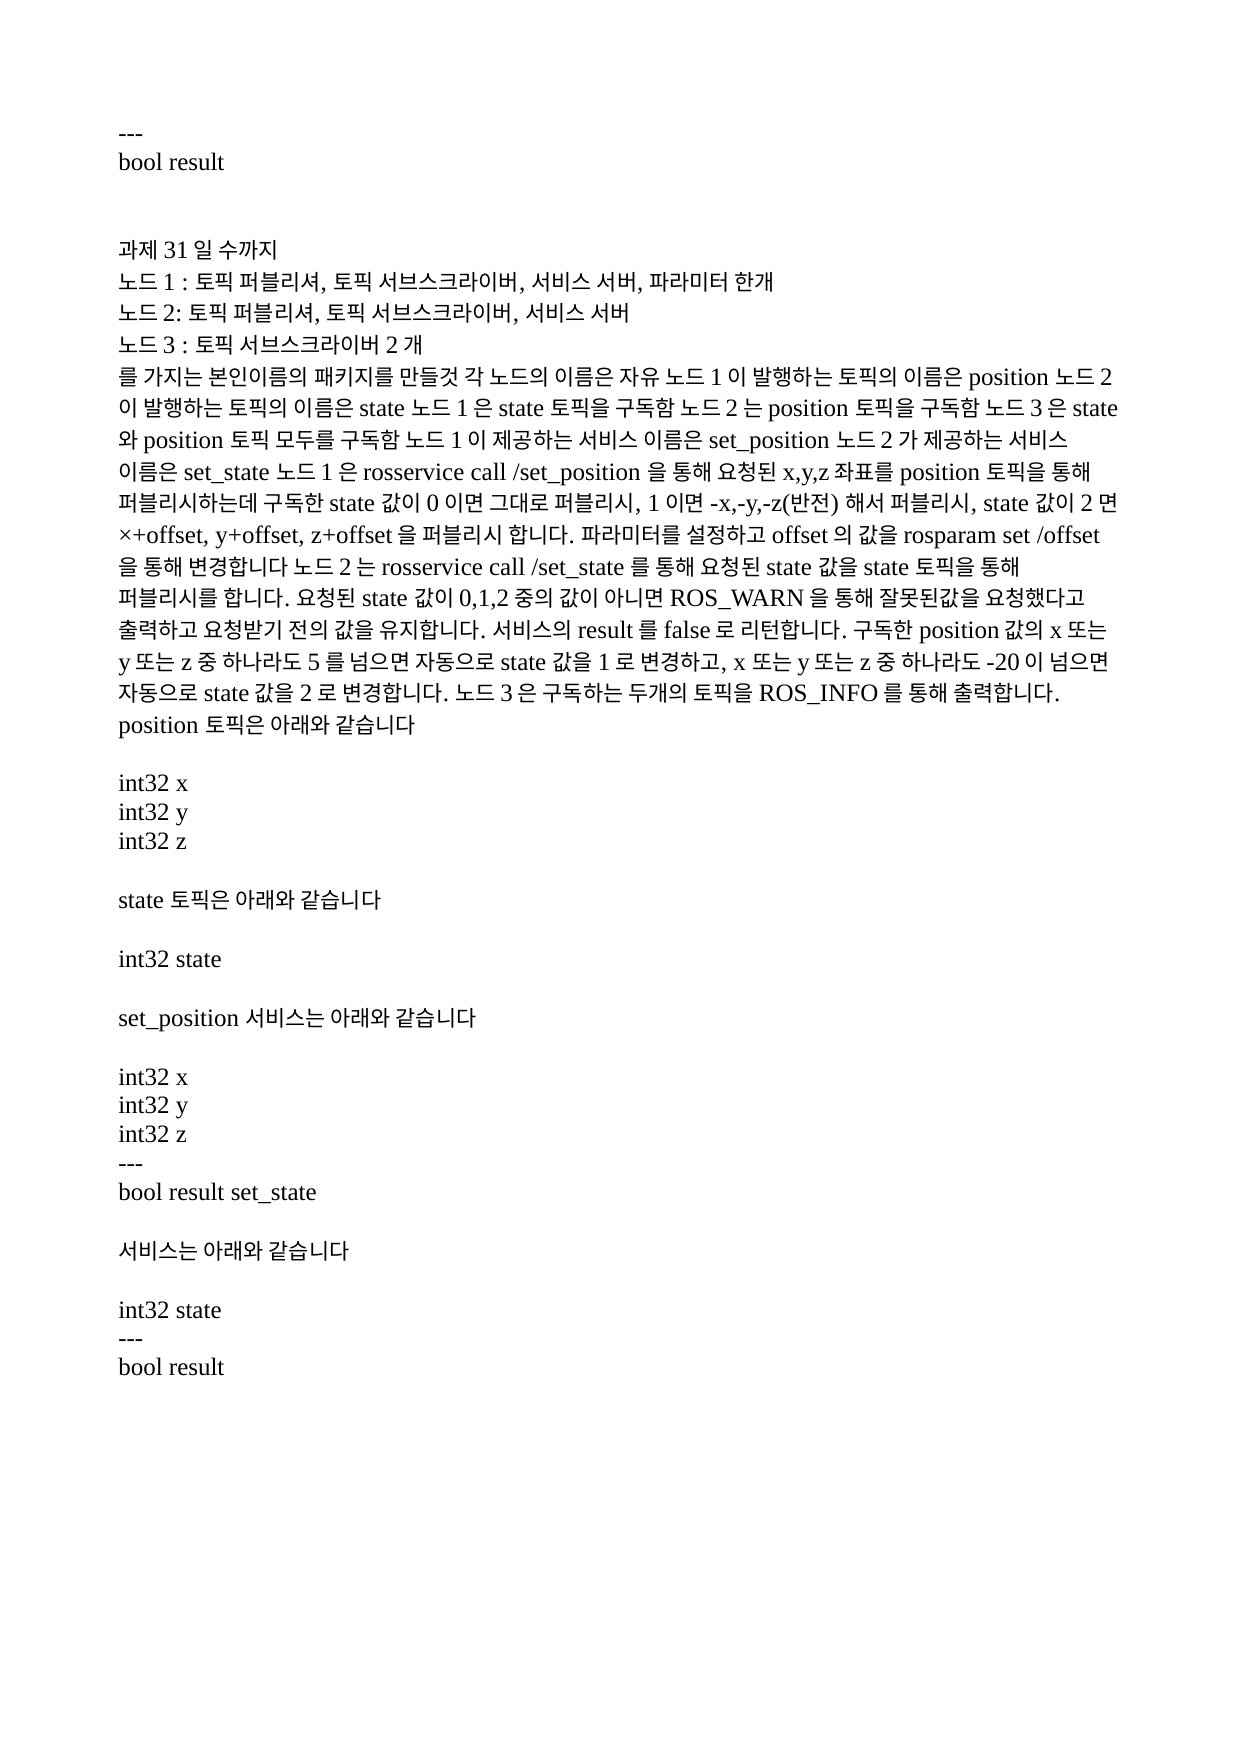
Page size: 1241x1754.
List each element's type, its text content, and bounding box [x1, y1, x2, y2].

text --- [118, 118, 1122, 147]
text int32 state [118, 1295, 1122, 1323]
text bool result [118, 147, 1122, 176]
text --- [118, 1148, 1122, 1177]
text int32 z [118, 1119, 1122, 1148]
text int32 x [118, 1062, 1122, 1091]
text --- [118, 1323, 1122, 1352]
text bool result set_state [118, 1177, 1122, 1206]
text 를 가지는 본인이름의 패키지를 만들것 각 노드의 이름은 자유 노드1이 발행하는 토픽의 이름은 position 노드2이 발행하는 토픽의 이름은 state 노드1은 state 토픽을 구독함 노드2는 position 토픽을 구독함 노드3은 state와 position 토픽 모두를 구독함 노드1이 제공하는 서비스 이름은 set_position 노드2가 제공하는 서비스 이름은 set_state 노드1은 rosservice call /set_position 을 통해 요청된 x,y,z좌표를 position 토픽을 통해 퍼블리시하는데 구독한 state 값이 0이면 그대로 퍼블리시, 1이면 -x,-y,-z(반전) 해서 퍼블리시, state 값이 2면 ×+offset, y+offset, z+offset을 퍼블리시 합니다. 파라미터를 설정하고 offset의 값을 rosparam set /offset을 통해 변경합니다 노드 2는 rosservice call /set_state 를 통해 요청된 state 값을 state 토픽을 통해 퍼블리시를 합니다. 요청된 state 값이 0,1,2중의 값이 아니면 ROS_WARN을 통해 잘못된값을 요청했다고 출력하고 요청받기 전의 값을 유지합니다. 서비스의 result를 false로 리턴합니다. 구독한 position값의 x또는 y또는 z중 하나라도 5를 넘으면 자동으로 state 값을 1로 변경하고, x 또는 y또는 z중 하나라도 -20이 넘으면 자동으로 state값을 2로 변경합니다. 노드 3은 구독하는 두개의 토픽을 ROS_INFO를 통해 출력합니다. position 토픽은 아래와 같습니다 [118, 360, 1122, 740]
text int32 y [118, 797, 1122, 826]
text int32 z [118, 826, 1122, 855]
text int32 y [118, 1091, 1122, 1119]
text bool result [118, 1352, 1122, 1381]
text set_position 서비스는 아래와 같습니다 [118, 1001, 1122, 1033]
text 노드1 : 토픽 퍼블리셔, 토픽 서브스크라이버, 서비스 서버, 파라미터 한개 [118, 265, 1122, 296]
text state 토픽은 아래와 같습니다 [118, 883, 1122, 915]
text 노드2: 토픽 퍼블리셔, 토픽 서브스크라이버, 서비스 서버 [118, 296, 1122, 328]
text int32 x [118, 768, 1122, 797]
text 과제 31일 수까지 [118, 233, 1122, 265]
text 서비스는 아래와 같습니다 [118, 1234, 1122, 1266]
text 노드3 : 토픽 서브스크라이버 2개 [118, 328, 1122, 360]
text int32 state [118, 944, 1122, 973]
